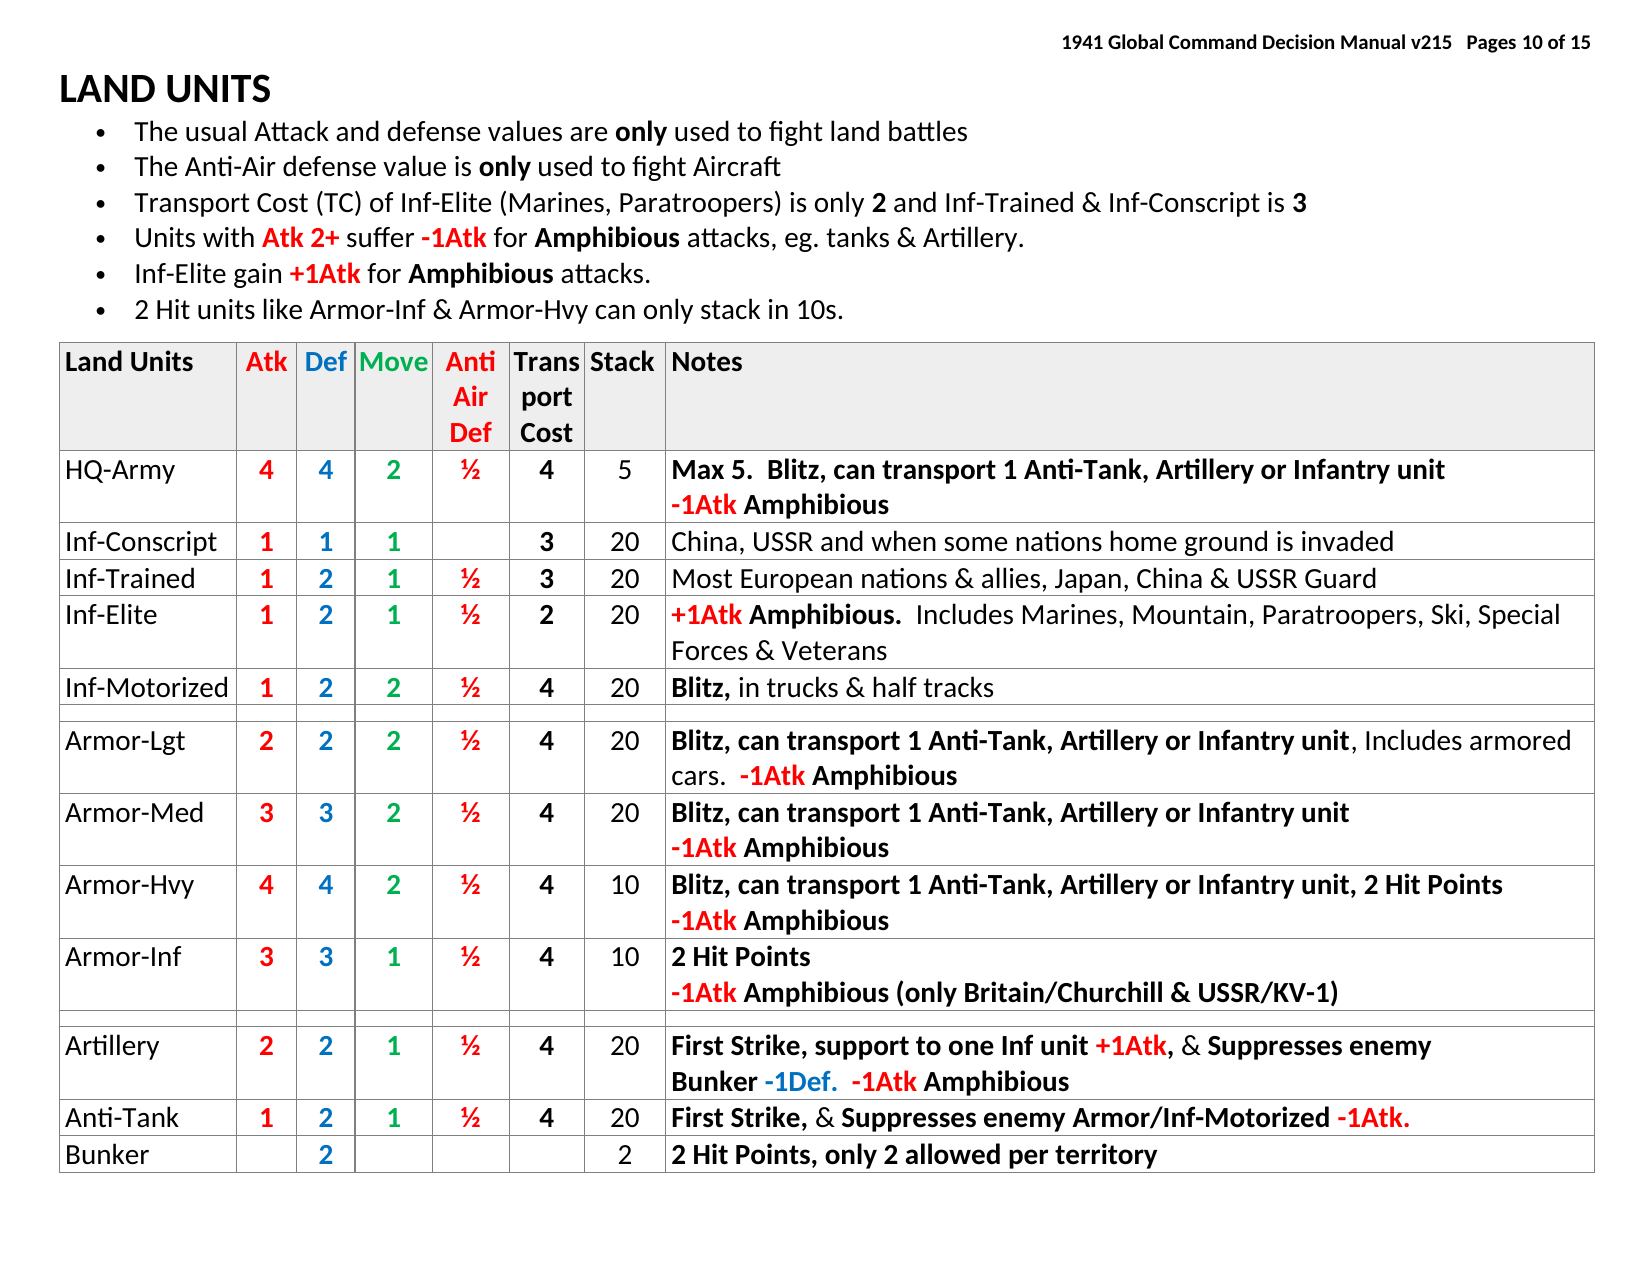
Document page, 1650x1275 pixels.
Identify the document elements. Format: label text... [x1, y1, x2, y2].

table_cell Anti-Tank [60, 1100, 236, 1135]
table_cell 20 [585, 1100, 665, 1135]
table_cell +1Atk Amphibious. Includes Marines, Mountain, Paratroopers, Ski, Special Forces & Veterans [666, 596, 1594, 668]
table_cell 4 [510, 866, 584, 937]
table_cell Bunker [60, 1136, 236, 1172]
table_cell 2 [297, 560, 354, 595]
table_cell 20 [585, 560, 665, 595]
table_cell [510, 1136, 584, 1172]
list 2 Hit units like Armor-Inf & Armor-Hvy can only stack in 10s. [97, 291, 1591, 326]
table_cell Blitz, can transport 1 Anti-Tank, Artillery or Infantry unit, 2 Hit Points -1Atk Amphibious [666, 866, 1594, 937]
table_cell Inf-Elite [60, 596, 236, 668]
table_cell 2 [237, 1027, 296, 1098]
table_cell 4 [510, 451, 584, 522]
table_cell 4 [510, 669, 584, 704]
table_cell 3 [237, 794, 296, 865]
table_cell 2 [356, 722, 432, 793]
table_cell 2 [297, 722, 354, 793]
table_cell ½ [433, 560, 509, 595]
table_cell Inf-Conscript [60, 523, 236, 559]
table_cell 2 [585, 1136, 665, 1172]
table_cell 2 [356, 669, 432, 704]
table_cell [356, 1011, 432, 1026]
table_cell 2 [297, 1027, 354, 1098]
table_cell 2 [297, 596, 354, 668]
table_cell 20 [585, 669, 665, 704]
table_cell Armor-Lgt [60, 722, 236, 793]
table_cell [433, 705, 509, 721]
table_cell Armor-Inf [60, 939, 236, 1010]
table_cell 3 [237, 939, 296, 1010]
table_cell 3 [510, 560, 584, 595]
table_cell Armor-Med [60, 794, 236, 865]
table_cell ½ [433, 1027, 509, 1098]
table_header Atk [237, 343, 296, 450]
list Inf-Elite gain +1Atk for Amphibious attacks. [97, 255, 1591, 291]
table_cell 3 [297, 939, 354, 1010]
table_cell 2 [356, 451, 432, 522]
table_cell 1 [356, 1027, 432, 1098]
table_cell Inf-Trained [60, 560, 236, 595]
table_cell Max 5. Blitz, can transport 1 Anti-Tank, Artillery or Infantry unit -1Atk Amphibious [666, 451, 1594, 522]
table_cell 1 [237, 523, 296, 559]
table_cell 20 [585, 523, 665, 559]
table_cell 2 [510, 596, 584, 668]
table_cell Armor-Hvy [60, 866, 236, 937]
table_cell Blitz, in trucks & half tracks [666, 669, 1594, 704]
table_cell 1 [356, 596, 432, 668]
table_cell ½ [433, 794, 509, 865]
table_cell [433, 1011, 509, 1026]
table_cell 4 [237, 866, 296, 937]
table_cell 4 [510, 939, 584, 1010]
table_cell First Strike, support to one Inf unit +1Atk, & Suppresses enemy Bunker -1Def. -1Atk Amphibious [666, 1027, 1594, 1098]
table_cell ½ [433, 669, 509, 704]
table_cell [666, 1011, 1594, 1026]
table_cell [237, 1136, 296, 1172]
table_header Anti Air Def [433, 343, 509, 450]
table_cell 1 [237, 669, 296, 704]
table_cell Inf-Motorized [60, 669, 236, 704]
table_cell First Strike, & Suppresses enemy Armor/Inf-Motorized -1Atk. [666, 1100, 1594, 1135]
table_cell Blitz, can transport 1 Anti-Tank, Artillery or Infantry unit, Includes armored cars. -1Atk Amphibious [666, 722, 1594, 793]
table_cell 10 [585, 939, 665, 1010]
table_cell 1 [356, 523, 432, 559]
table_header Trans port Cost [510, 343, 584, 450]
table_cell [585, 705, 665, 721]
table_cell 20 [585, 1027, 665, 1098]
table_cell HQ-Army [60, 451, 236, 522]
table_cell [297, 1011, 354, 1026]
table_cell 1 [356, 560, 432, 595]
table_cell [297, 705, 354, 721]
table_cell [666, 705, 1594, 721]
table_cell 2 [237, 722, 296, 793]
list The Anti-Air defense value is only used to fight Aircraft [97, 148, 1591, 184]
table_cell 4 [510, 1100, 584, 1135]
table_cell 4 [510, 794, 584, 865]
table_cell 20 [585, 794, 665, 865]
table_header Move [356, 343, 432, 450]
list Units with Atk 2+ suffer -1Atk for Amphibious attacks, eg. tanks & Artillery. [97, 219, 1591, 255]
table_cell Blitz, can transport 1 Anti-Tank, Artillery or Infantry unit -1Atk Amphibious [666, 794, 1594, 865]
table_cell 2 [356, 794, 432, 865]
table_cell [356, 705, 432, 721]
table_cell [510, 705, 584, 721]
table_cell 2 Hit Points, only 2 allowed per territory [666, 1136, 1594, 1172]
table_cell [60, 705, 236, 721]
table_cell ½ [433, 1100, 509, 1135]
table_cell 4 [297, 866, 354, 937]
table_cell [433, 523, 509, 559]
table_cell 4 [237, 451, 296, 522]
table_cell 4 [510, 1027, 584, 1098]
table_cell [356, 1136, 432, 1172]
table_cell [585, 1011, 665, 1026]
table_cell 4 [297, 451, 354, 522]
table_cell 3 [297, 794, 354, 865]
table_header Stack [585, 343, 665, 450]
list Transport Cost (TC) of Inf-Elite (Marines, Paratroopers) is only 2 and Inf-Trained & Inf-Conscript is 3 [97, 184, 1591, 219]
table_cell ½ [433, 939, 509, 1010]
table_cell 1 [356, 1100, 432, 1135]
table_cell [60, 1011, 236, 1026]
table_cell 2 [356, 866, 432, 937]
table_cell China, USSR and when some nations home ground is invaded [666, 523, 1594, 559]
text LAND UNITS [59, 62, 1591, 113]
table_cell ½ [433, 451, 509, 522]
table_cell 3 [510, 523, 584, 559]
table_cell ½ [433, 596, 509, 668]
table_cell 2 [297, 1136, 354, 1172]
table_cell 2 [297, 1100, 354, 1135]
table_cell 1 [356, 939, 432, 1010]
table_header Land Units [60, 343, 236, 450]
table_cell 1 [237, 1100, 296, 1135]
table_cell 4 [510, 722, 584, 793]
table_header Notes [666, 343, 1594, 450]
table_cell 1 [237, 560, 296, 595]
table_header Def [297, 343, 354, 450]
table_cell 1 [237, 596, 296, 668]
table_cell ½ [433, 866, 509, 937]
table_cell [237, 705, 296, 721]
table_cell [510, 1011, 584, 1026]
list The usual Attack and defense values are only used to fight land battles [97, 113, 1591, 148]
table_cell 20 [585, 722, 665, 793]
table_cell 5 [585, 451, 665, 522]
table_cell [433, 1136, 509, 1172]
table_cell Most European nations & allies, Japan, China & USSR Guard [666, 560, 1594, 595]
table_cell [237, 1011, 296, 1026]
table_cell 1 [297, 523, 354, 559]
table_cell 2 Hit Points -1Atk Amphibious (only Britain/Churchill & USSR/KV-1) [666, 939, 1594, 1010]
table_cell 20 [585, 596, 665, 668]
table_cell Artillery [60, 1027, 236, 1098]
table_cell 2 [297, 669, 354, 704]
table_cell ½ [433, 722, 509, 793]
table_cell 10 [585, 866, 665, 937]
